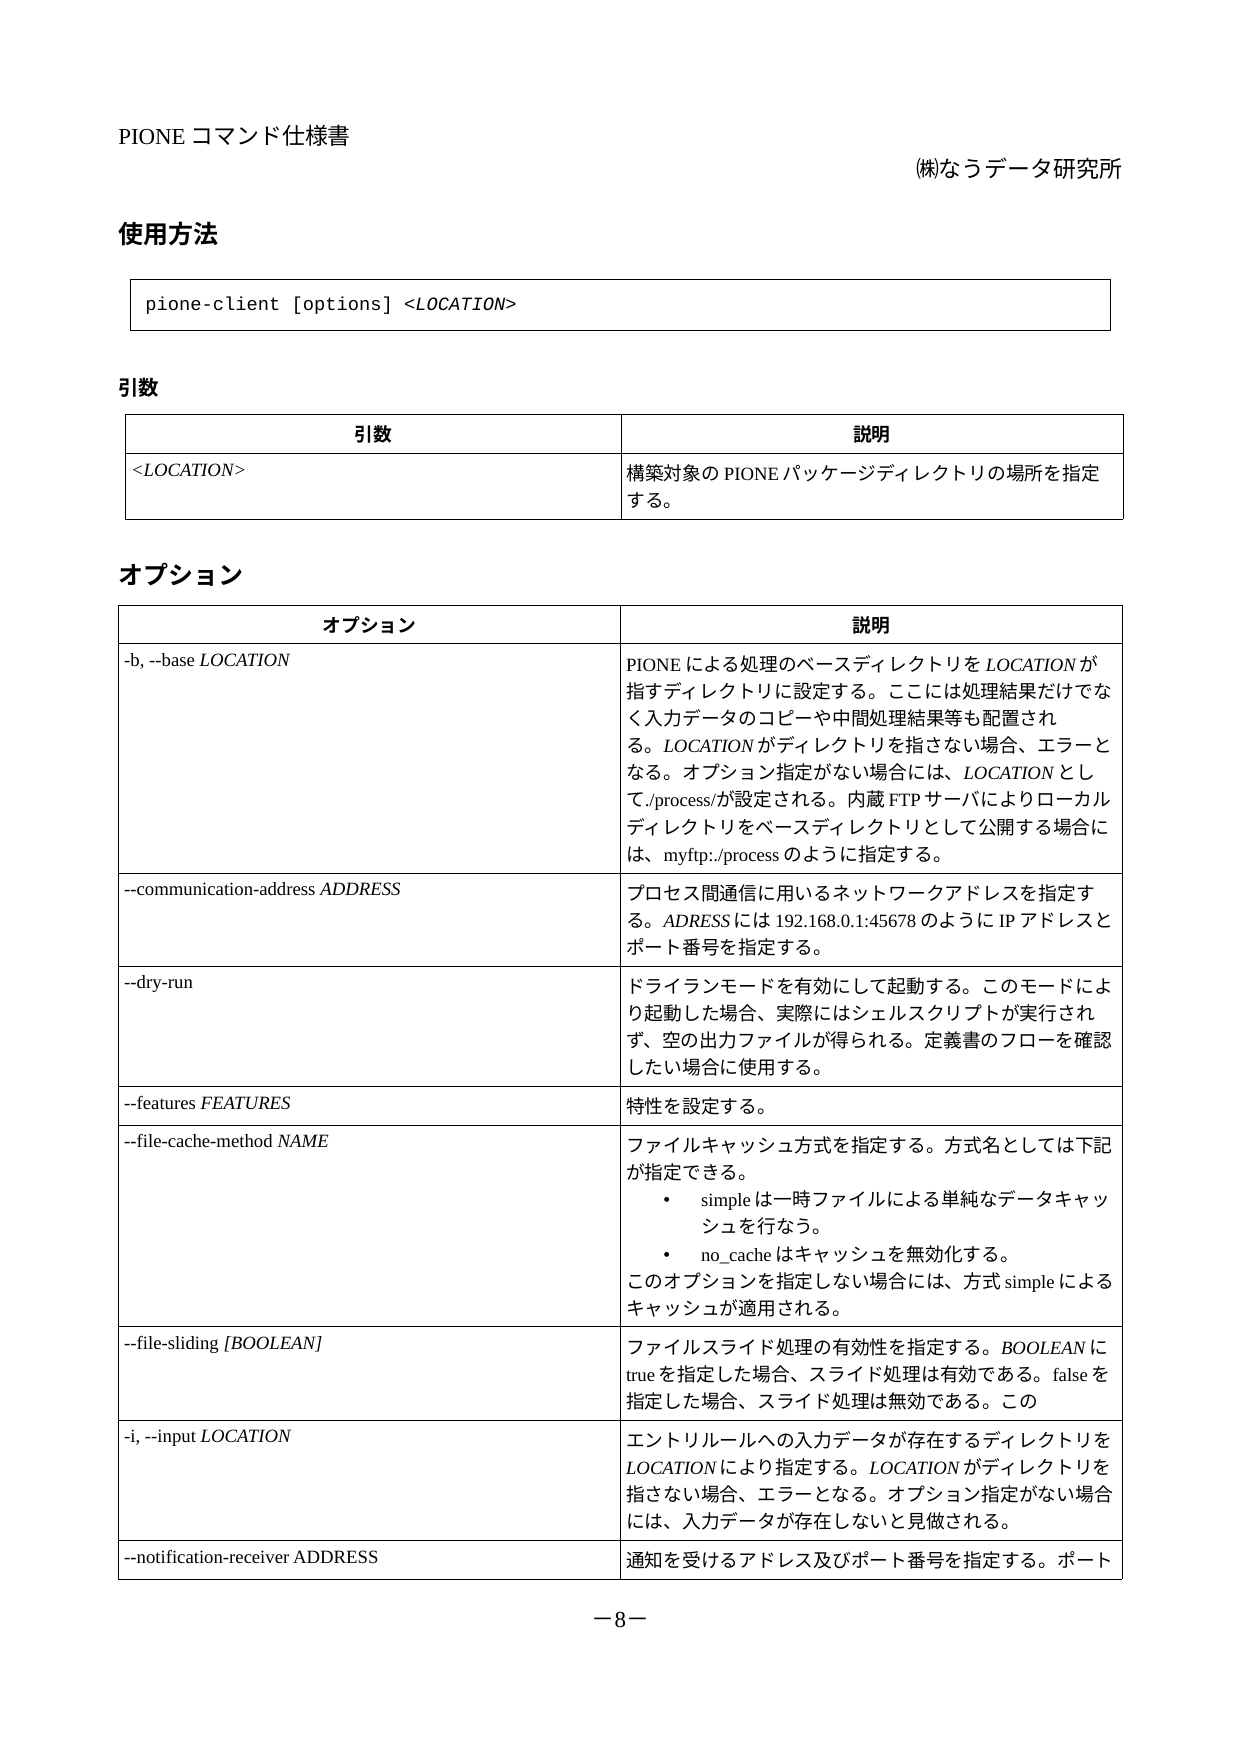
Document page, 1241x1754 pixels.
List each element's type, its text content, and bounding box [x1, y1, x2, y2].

table_header 説明 [622, 415, 1123, 453]
table_cell 構築対象のPIONEパッケージディレクトリの場所を指定する。 [622, 454, 1123, 519]
table_cell --dry-run [119, 967, 620, 1086]
table_cell PIONEによる処理のベースディレクトリをLOCATIONが指すディレクトリに設定する。ここには処理結果だけでなく入力データのコピーや中間処理結果等も配置される。LOCATIONがディレクトリを指さない場合、エラーとなる。オプション指定がない場合には、LOCATIONとして./process/が設定される。内蔵FTPサーバによりローカルディレクトリをベースディレクトリとして公開する場合には、myftp:./processのように指定する。 [621, 644, 1122, 872]
table_cell エントリルールへの入力データが存在するディレクトリをLOCATIONにより指定する。LOCATIONがディレクトリを指さない場合、エラーとなる。オプション指定がない場合には、入力データが存在しないと見做される。 [621, 1421, 1122, 1540]
table_cell --features FEATURES [119, 1087, 620, 1124]
table_cell 通知を受けるアドレス及びポート番号を指定する。ポート [621, 1541, 1122, 1579]
table_cell ファイルキャッシュ方式を指定する。方式名としては下記が指定できる。 simpleは一時ファイルによる単純なデータキャッシュを行なう。 no_cacheはキャッシュを無効化する。 このオプションを指定しない場合には、方式simpleによるキャッシュが適用される。 [621, 1126, 1122, 1326]
table_cell ドライランモードを有効にして起動する。このモードにより起動した場合、実際にはシェルスクリプトが実行されず、空の出力ファイルが得られる。定義書のフローを確認したい場合に使用する。 [621, 967, 1122, 1086]
subtitle 使用方法 [118, 214, 1122, 250]
table_cell --communication-address ADDRESS [119, 874, 620, 966]
table_cell <LOCATION> [126, 454, 621, 519]
subtitle 引数 [118, 372, 1122, 402]
subtitle オプション [118, 556, 1122, 592]
table_header 説明 [621, 606, 1122, 643]
table_header オプション [119, 606, 620, 643]
table_cell -b, --base LOCATION [119, 644, 620, 872]
table_cell --file-sliding [BOOLEAN] [119, 1327, 620, 1419]
table_cell 特性を設定する。 [621, 1087, 1122, 1124]
table_cell --notification-receiver ADDRESS [119, 1541, 620, 1579]
text pione-client [options] <LOCATION> [131, 280, 1110, 330]
table_cell -i, --input LOCATION [119, 1421, 620, 1540]
table_cell ファイルスライド処理の有効性を指定する。BOOLEANにtrueを指定した場合、スライド処理は有効である。falseを指定した場合、スライド処理は無効である。この [621, 1327, 1122, 1419]
table_header 引数 [126, 415, 621, 453]
table_cell プロセス間通信に用いるネットワークアドレスを指定する。ADRESSには192.168.0.1:45678のようにIPアドレスとポート番号を指定する。 [621, 874, 1122, 966]
table_cell --file-cache-method NAME [119, 1126, 620, 1326]
